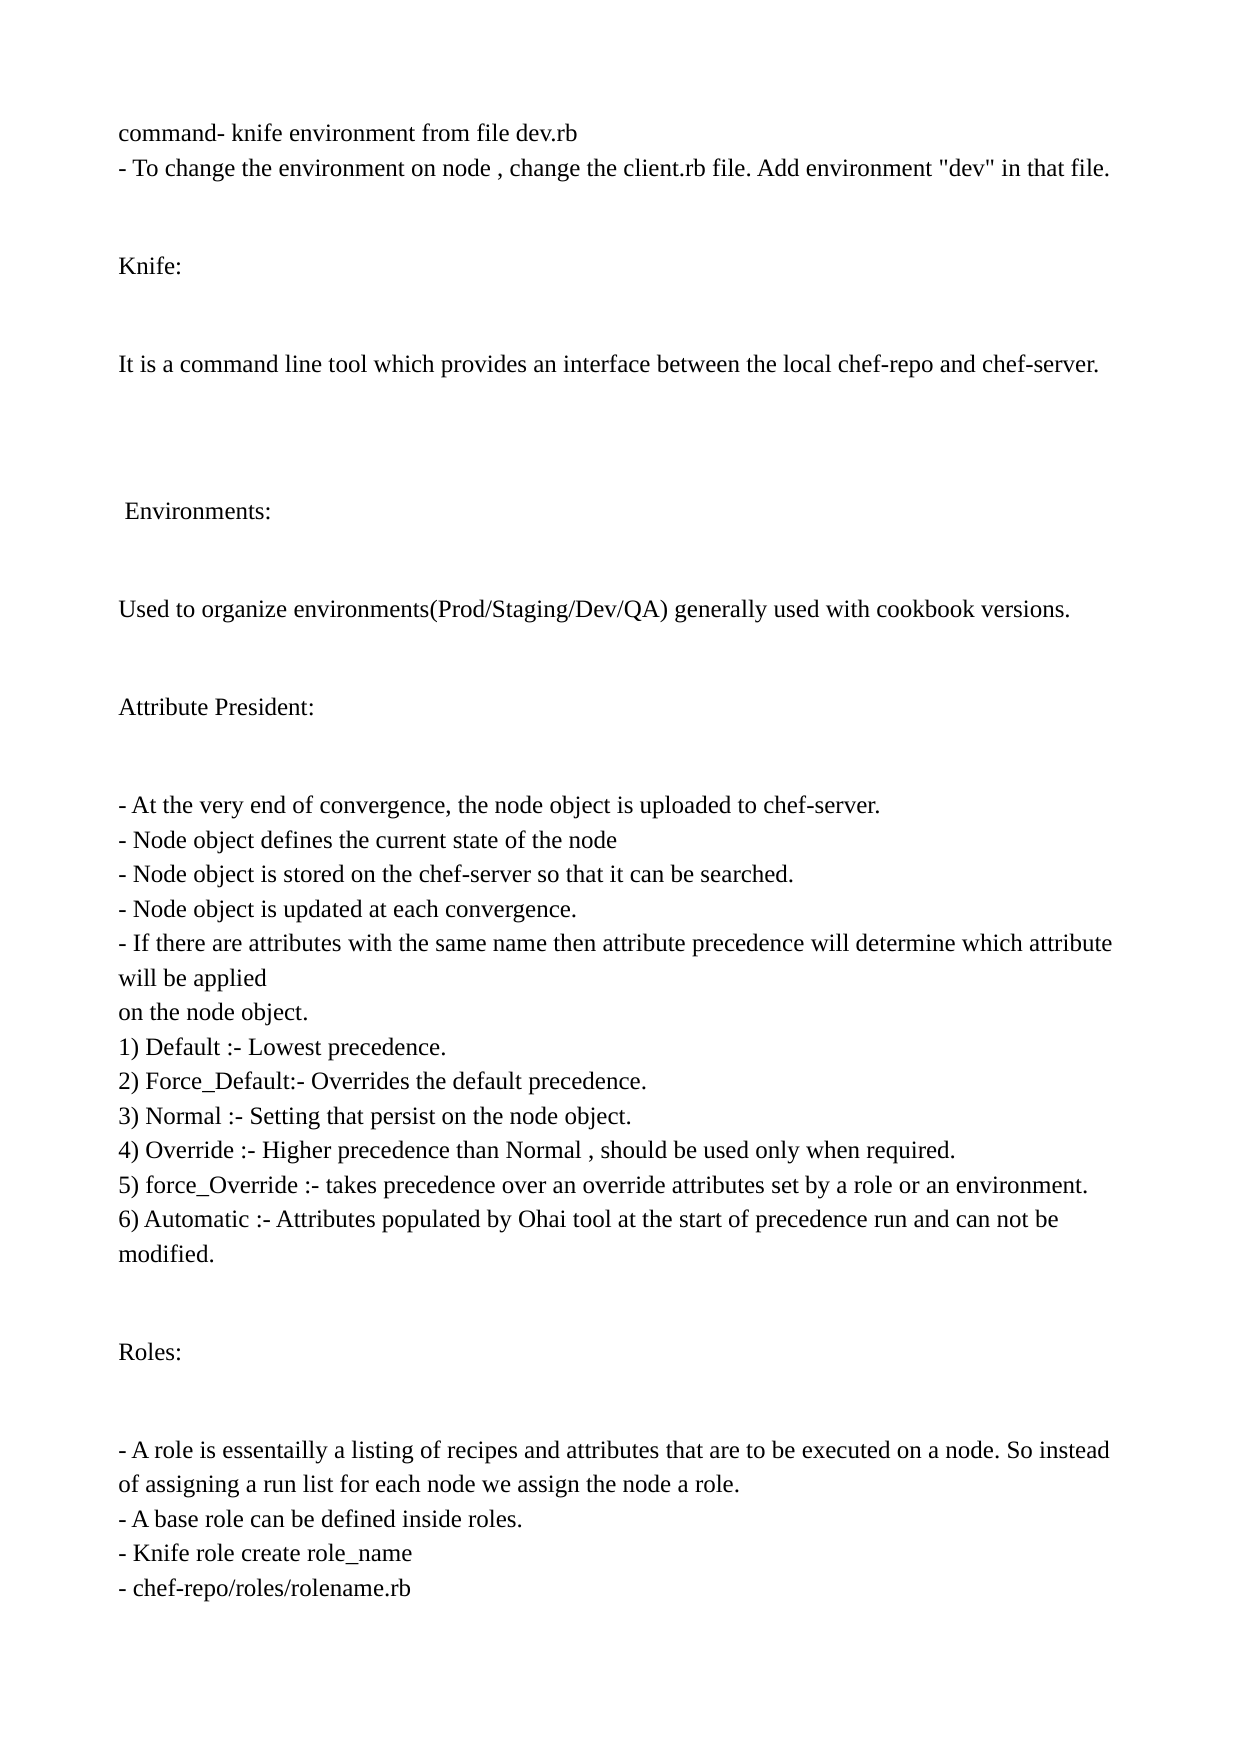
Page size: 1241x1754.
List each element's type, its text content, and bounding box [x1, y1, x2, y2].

text Roles: [118, 1337, 1122, 1366]
text - A role is essentailly a listing of recipes and attributes that are to be executed on a node. So instead of assigning a run list for each node we assign the node a role. - A base role can be defined inside roles. - Knife role create role_name - chef-repo/roles/rolename.rb [118, 1435, 1122, 1602]
text Attribute President: [118, 692, 1122, 721]
text command- knife environment from file dev.rb - To change the environment on node , change the client.rb file. Add environment "dev" in that file. [118, 118, 1122, 181]
text It is a command line tool which provides an interface between the local chef-repo and chef-server. [118, 349, 1122, 378]
text Used to organize environments(Prod/Staging/Dev/QA) generally used with cookbook versions. [118, 594, 1122, 623]
text Knife: [118, 251, 1122, 279]
text Environments: [118, 496, 1122, 525]
text - At the very end of convergence, the node object is uploaded to chef-server. - Node object defines the current state of the node - Node object is stored on the chef-server so that it can be searched. - Node object is updated at each convergence. - If there are attributes with the same name then attribute precedence will determine which attribute will be applied on the node object. 1) Default :- Lowest precedence. 2) Force_Default:- Overrides the default precedence. 3) Normal :- Setting that persist on the node object. 4) Override :- Higher precedence than Normal , should be used only when required. 5) force_Override :- takes precedence over an override attributes set by a role or an environment. 6) Automatic :- Attributes populated by Ohai tool at the start of precedence run and can not be modified. [118, 790, 1122, 1267]
